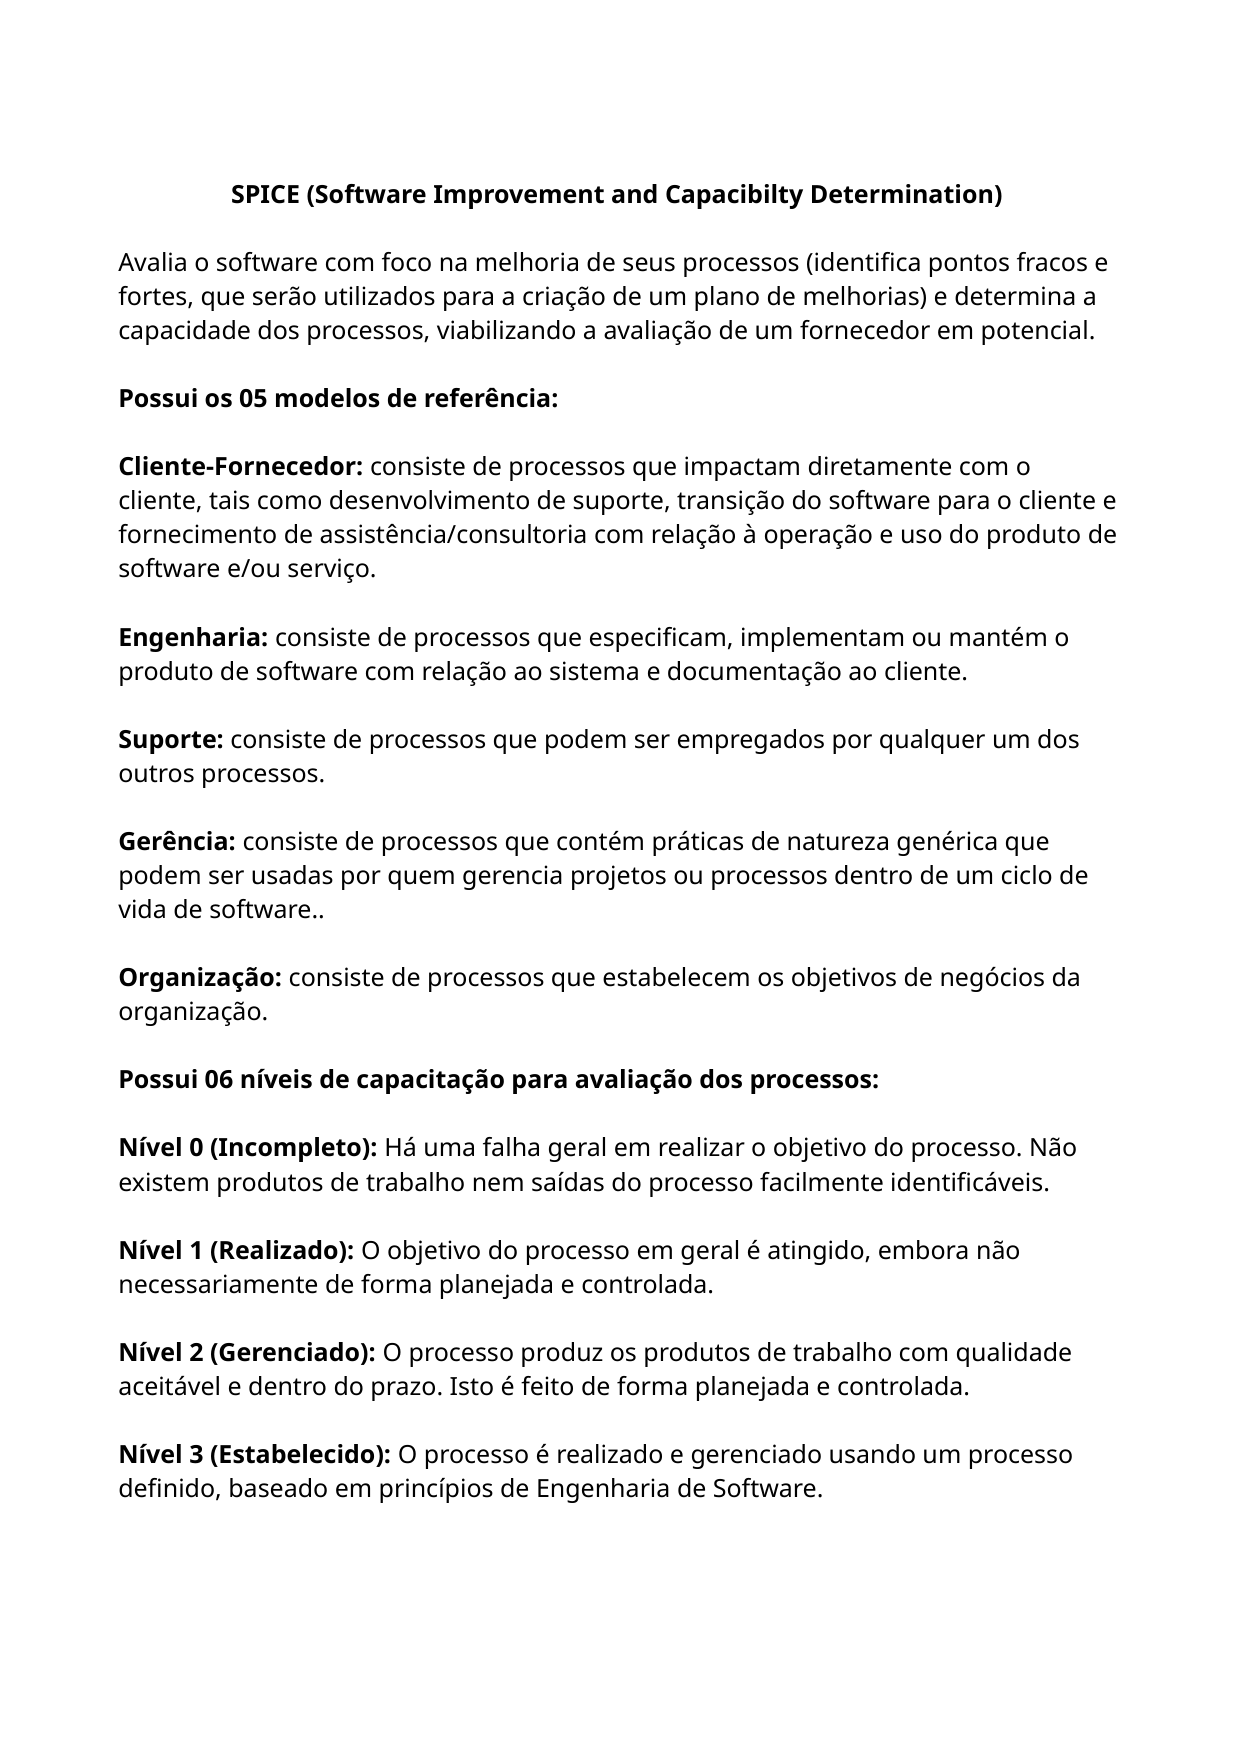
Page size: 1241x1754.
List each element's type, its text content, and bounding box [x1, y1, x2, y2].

text SPICE (Software Improvement and Capacibilty Determination) [118, 176, 1122, 210]
text Possui os 05 modelos de referência: [118, 381, 1122, 415]
text Suporte: consiste de processos que podem ser empregados por qualquer um dos outros processos. [118, 721, 1122, 789]
text Engenharia: consiste de processos que especificam, implementam ou mantém o produto de software com relação ao sistema e documentação ao cliente. [118, 619, 1122, 687]
text Nível 2 (Gerenciado): O processo produz os produtos de trabalho com qualidade aceitável e dentro do prazo. Isto é feito de forma planejada e controlada. [118, 1334, 1122, 1403]
text Nível 1 (Realizado): O objetivo do processo em geral é atingido, embora não necessariamente de forma planejada e controlada. [118, 1232, 1122, 1300]
text Avalia o software com foco na melhoria de seus processos (identifica pontos fracos e fortes, que serão utilizados para a criação de um plano de melhorias) e determina a capacidade dos processos, viabilizando a avaliação de um fornecedor em potencial. [118, 244, 1122, 347]
text Organização: consiste de processos que estabelecem os objetivos de negócios da organização. [118, 960, 1122, 1028]
text Gerência: consiste de processos que contém práticas de natureza genérica que podem ser usadas por quem gerencia projetos ou processos dentro de um ciclo de vida de software.. [118, 823, 1122, 926]
text Possui 06 níveis de capacitação para avaliação dos processos: [118, 1062, 1122, 1096]
text Nível 3 (Estabelecido): O processo é realizado e gerenciado usando um processo definido, baseado em princípios de Engenharia de Software. [118, 1437, 1122, 1505]
text Cliente-Fornecedor: consiste de processos que impactam diretamente com o cliente, tais como desenvolvimento de suporte, transição do software para o cliente e fornecimento de assistência/consultoria com relação à operação e uso do produto de software e/ou serviço. [118, 449, 1122, 585]
text Nível 0 (Incompleto): Há uma falha geral em realizar o objetivo do processo. Não existem produtos de trabalho nem saídas do processo facilmente identificáveis. [118, 1130, 1122, 1198]
